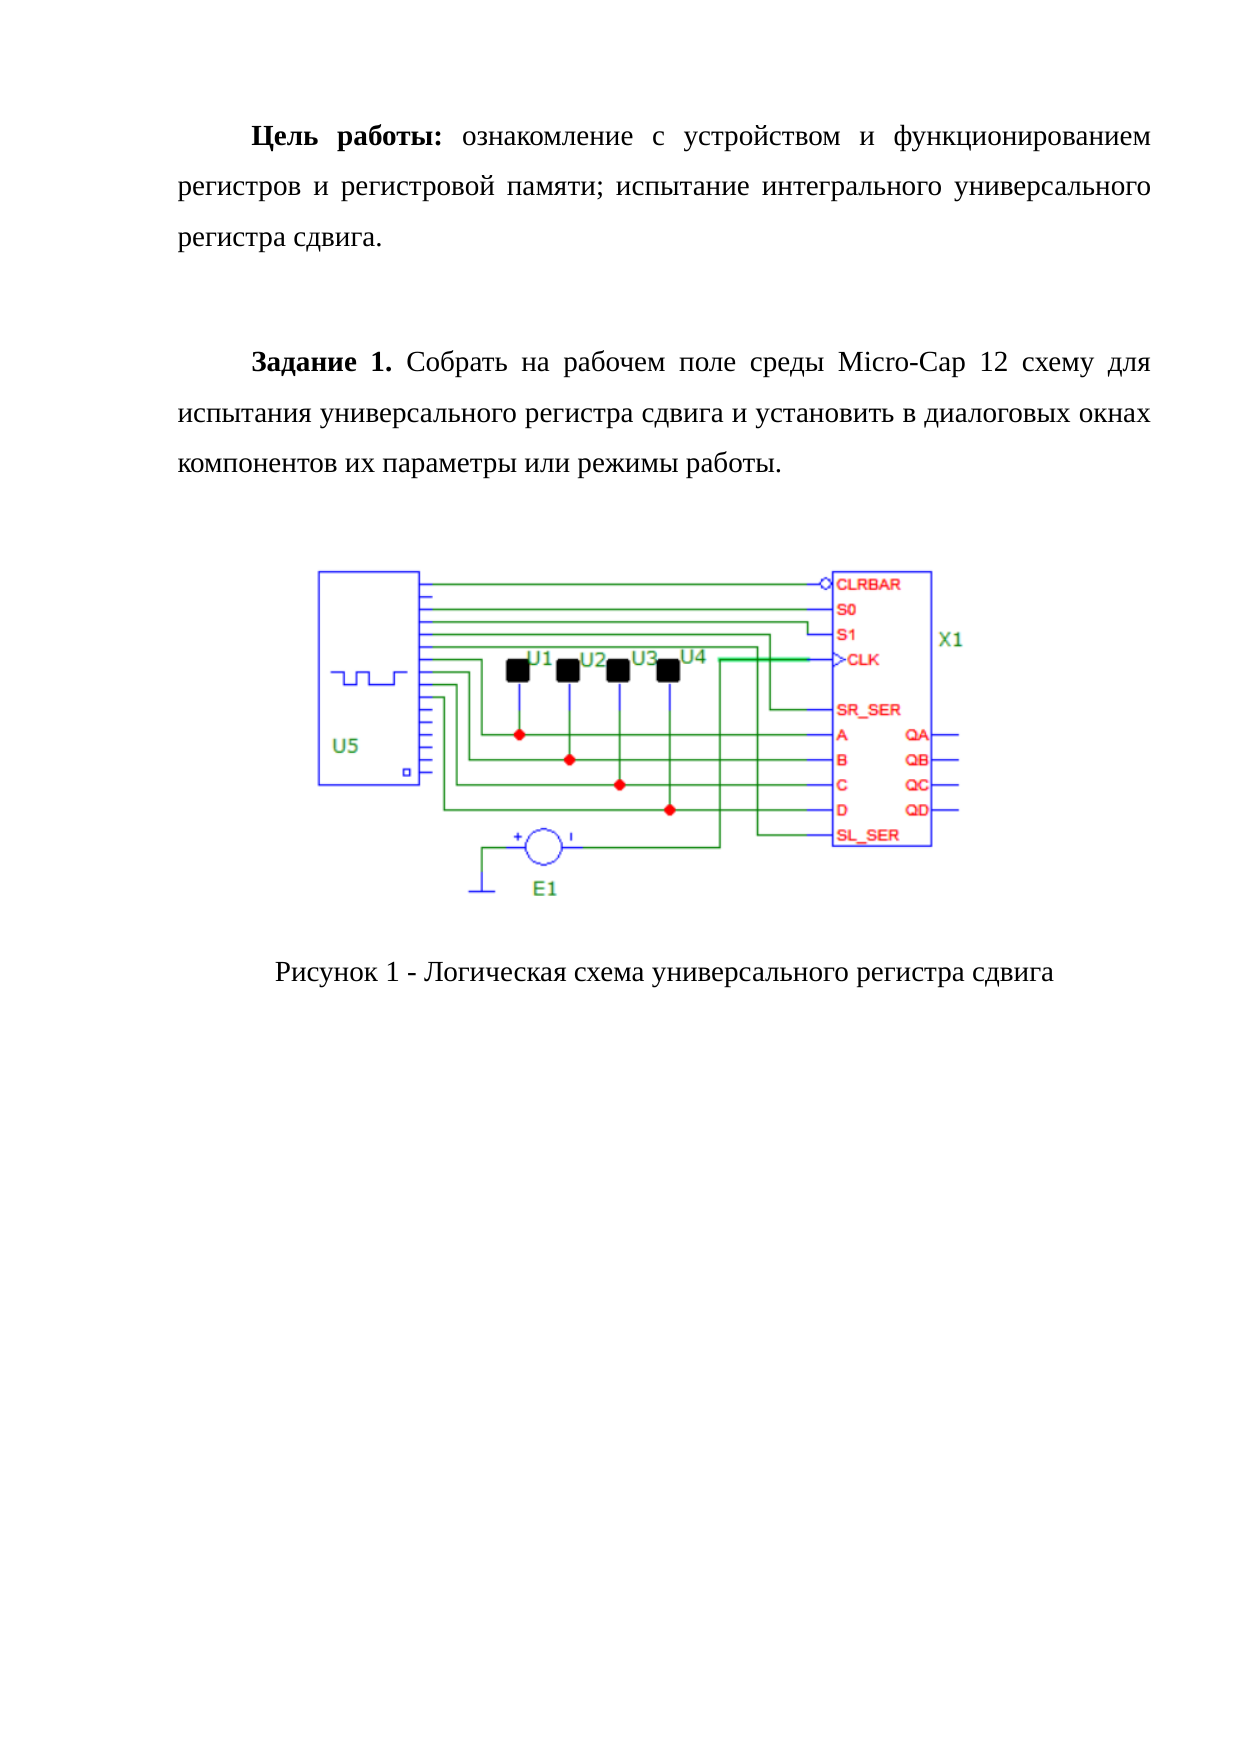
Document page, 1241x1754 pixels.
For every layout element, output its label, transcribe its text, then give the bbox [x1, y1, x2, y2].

text Задание 1. Собрать на рабочем поле среды Micro-Cap 12 схему для испытания универсального регистра сдвига и установить в диалоговых окнах компонентов их параметры или режимы работы. [177, 344, 1152, 478]
text Цель работы: ознакомление с устройством и функционированием регистров и регистровой памя­ти; испытание интегрального универсального регистра сдвига. [177, 118, 1152, 252]
text Рисунок 1 - Логическая схема универсального регистра сдвига [177, 954, 1152, 988]
picture [280, 512, 1049, 936]
